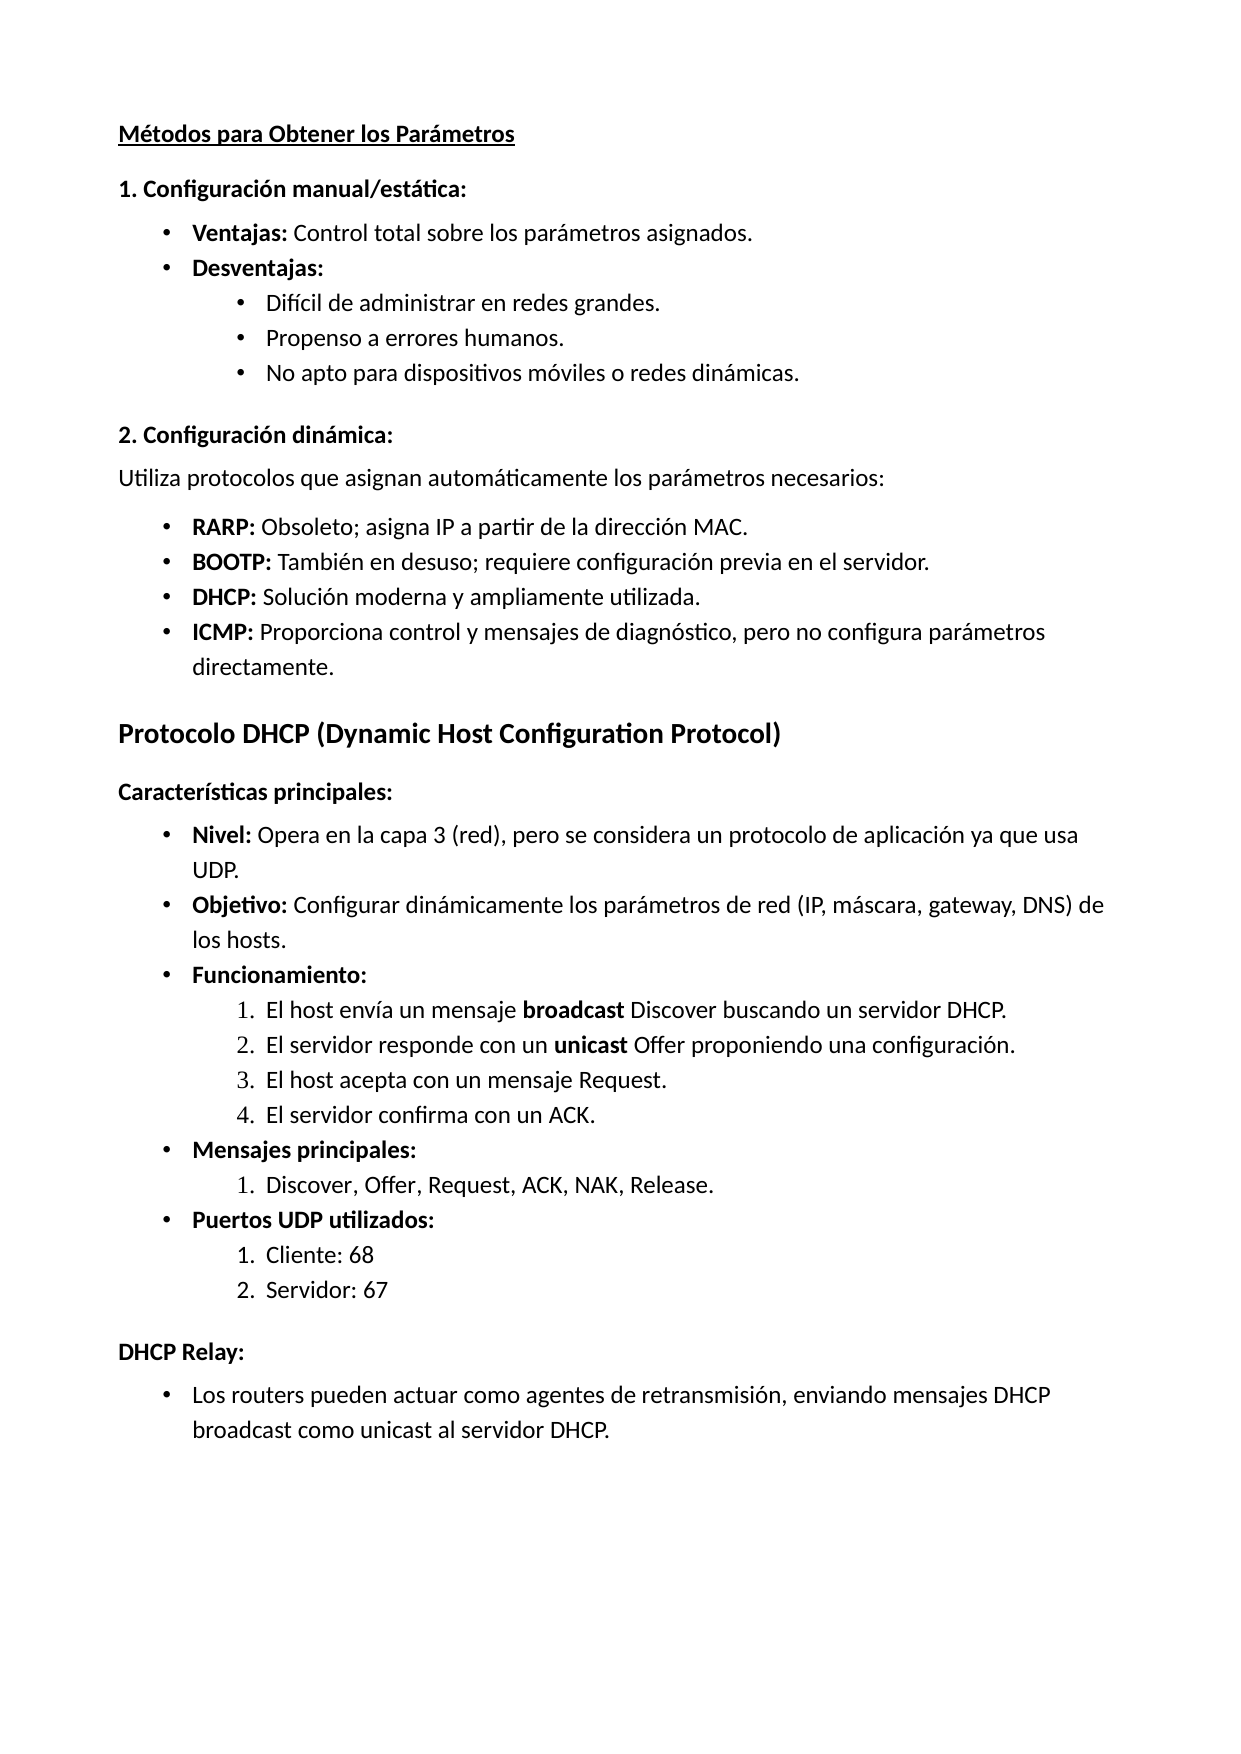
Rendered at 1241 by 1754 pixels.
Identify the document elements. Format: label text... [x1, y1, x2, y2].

list Puertos UDP utilizados: [162, 1204, 1122, 1235]
list Nivel: Opera en la capa 3 (red), pero se considera un protocolo de aplicación ya que usa UDP. [162, 819, 1122, 885]
list Difícil de administrar en redes grandes. [236, 287, 1122, 317]
list Servidor: 67 [236, 1274, 1122, 1305]
list DHCP: Solución moderna y ampliamente utilizada. [162, 581, 1122, 612]
subtitle 1. Configuración manual/estática: [118, 174, 1122, 204]
subtitle Características principales: [118, 776, 1122, 807]
subtitle 2. Configuración dinámica: [118, 419, 1122, 449]
list RARP: Obsoleto; asigna IP a partir de la dirección MAC. [162, 511, 1122, 542]
list ICMP: Proporciona control y mensajes de diagnóstico, pero no configura parámetros directamente. [162, 616, 1122, 682]
list Funcionamiento: [162, 959, 1122, 990]
list El servidor confirma con un ACK. [236, 1099, 1122, 1130]
list Desventajas: [162, 252, 1122, 282]
list El servidor responde con un unicast Offer proponiendo una configuración. [236, 1029, 1122, 1060]
subtitle Métodos para Obtener los Parámetros [118, 118, 1122, 149]
list Ventajas: Control total sobre los parámetros asignados. [162, 217, 1122, 247]
list Objetivo: Configurar dinámicamente los parámetros de red (IP, máscara, gateway, DNS) de los hosts. [162, 889, 1122, 955]
list El host acepta con un mensaje Request. [236, 1064, 1122, 1095]
list BOOTP: También en desuso; requiere configuración previa en el servidor. [162, 546, 1122, 577]
list No apto para dispositivos móviles o redes dinámicas. [236, 357, 1122, 387]
list Mensajes principales: [162, 1134, 1122, 1165]
text Utiliza protocolos que asignan automáticamente los parámetros necesarios: [118, 462, 1122, 492]
list El host envía un mensaje broadcast Discover buscando un servidor DHCP. [236, 994, 1122, 1025]
subtitle DHCP Relay: [118, 1336, 1122, 1367]
list Discover, Offer, Request, ACK, NAK, Release. [236, 1169, 1122, 1200]
list Propenso a errores humanos. [236, 322, 1122, 352]
subtitle Protocolo DHCP (Dynamic Host Configuration Protocol) [118, 716, 1122, 751]
list Cliente: 68 [236, 1239, 1122, 1270]
list Los routers pueden actuar como agentes de retransmisión, enviando mensajes DHCP broadcast como unicast al servidor DHCP. [162, 1379, 1122, 1445]
